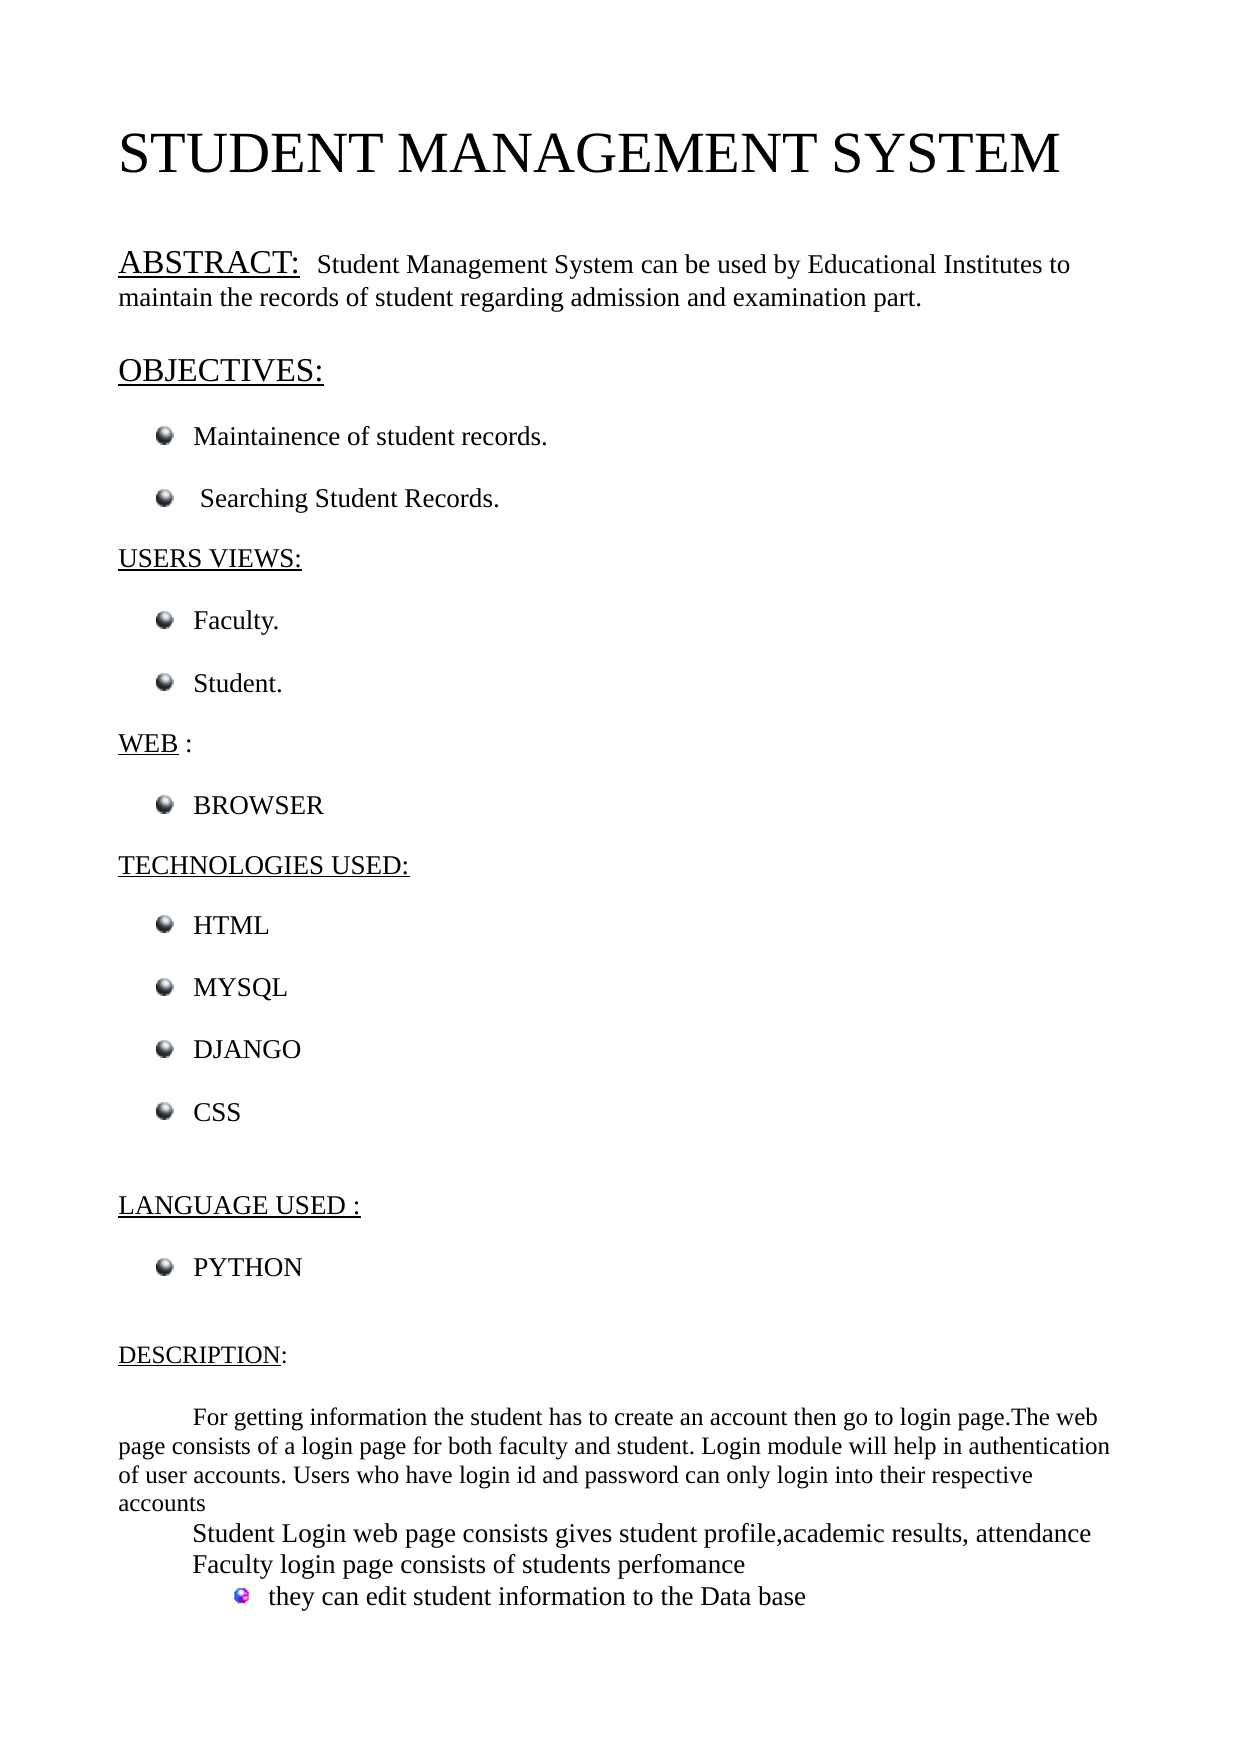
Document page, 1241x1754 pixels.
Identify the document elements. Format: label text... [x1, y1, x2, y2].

text For getting information the student has to create an account then go to login page.The web page consists of a login page for both faculty and student. Login module will help in authentication of user accounts. Users who have login id and password can only login into their respective accounts [118, 1400, 1122, 1517]
list Faculty. [156, 604, 1122, 636]
text STUDENT MANAGEMENT SYSTEM [118, 118, 1122, 185]
text WEB : [118, 727, 1122, 758]
text LANGUAGE USED : [118, 1189, 1122, 1220]
text ABSTRACT: Student Management System can be used by Educational Institutes to maintain the records of student regarding admission and examination part. [118, 243, 1122, 312]
picture [156, 795, 174, 814]
picture [156, 1258, 174, 1276]
list PYTHON [156, 1251, 1122, 1282]
text DESCRIPTION: [118, 1340, 1122, 1369]
text OBJECTIVES: [118, 351, 1122, 389]
picture [156, 426, 174, 445]
list CSS [156, 1096, 1122, 1158]
list they can edit student information to the Data base [231, 1579, 1122, 1611]
list HTML [156, 909, 1122, 940]
list MYSQL [156, 971, 1122, 1002]
picture [156, 915, 174, 933]
picture [156, 978, 174, 996]
picture [156, 673, 174, 691]
picture [156, 489, 174, 507]
list DJANGO [156, 1033, 1122, 1064]
list BROWSER [156, 789, 1122, 820]
text Student Login web page consists gives student profile,academic results, attendance Faculty login page consists of students perfomance [118, 1517, 1122, 1579]
list Searching Student Records. [156, 482, 1122, 513]
picture [156, 611, 174, 629]
picture [231, 1585, 251, 1605]
text TECHNOLOGIES USED: [118, 849, 1122, 880]
list Maintainence of student records. [156, 420, 1122, 451]
picture [156, 1040, 174, 1058]
picture [156, 1102, 174, 1120]
list Student. [156, 667, 1122, 698]
text USERS VIEWS: [118, 542, 1122, 573]
